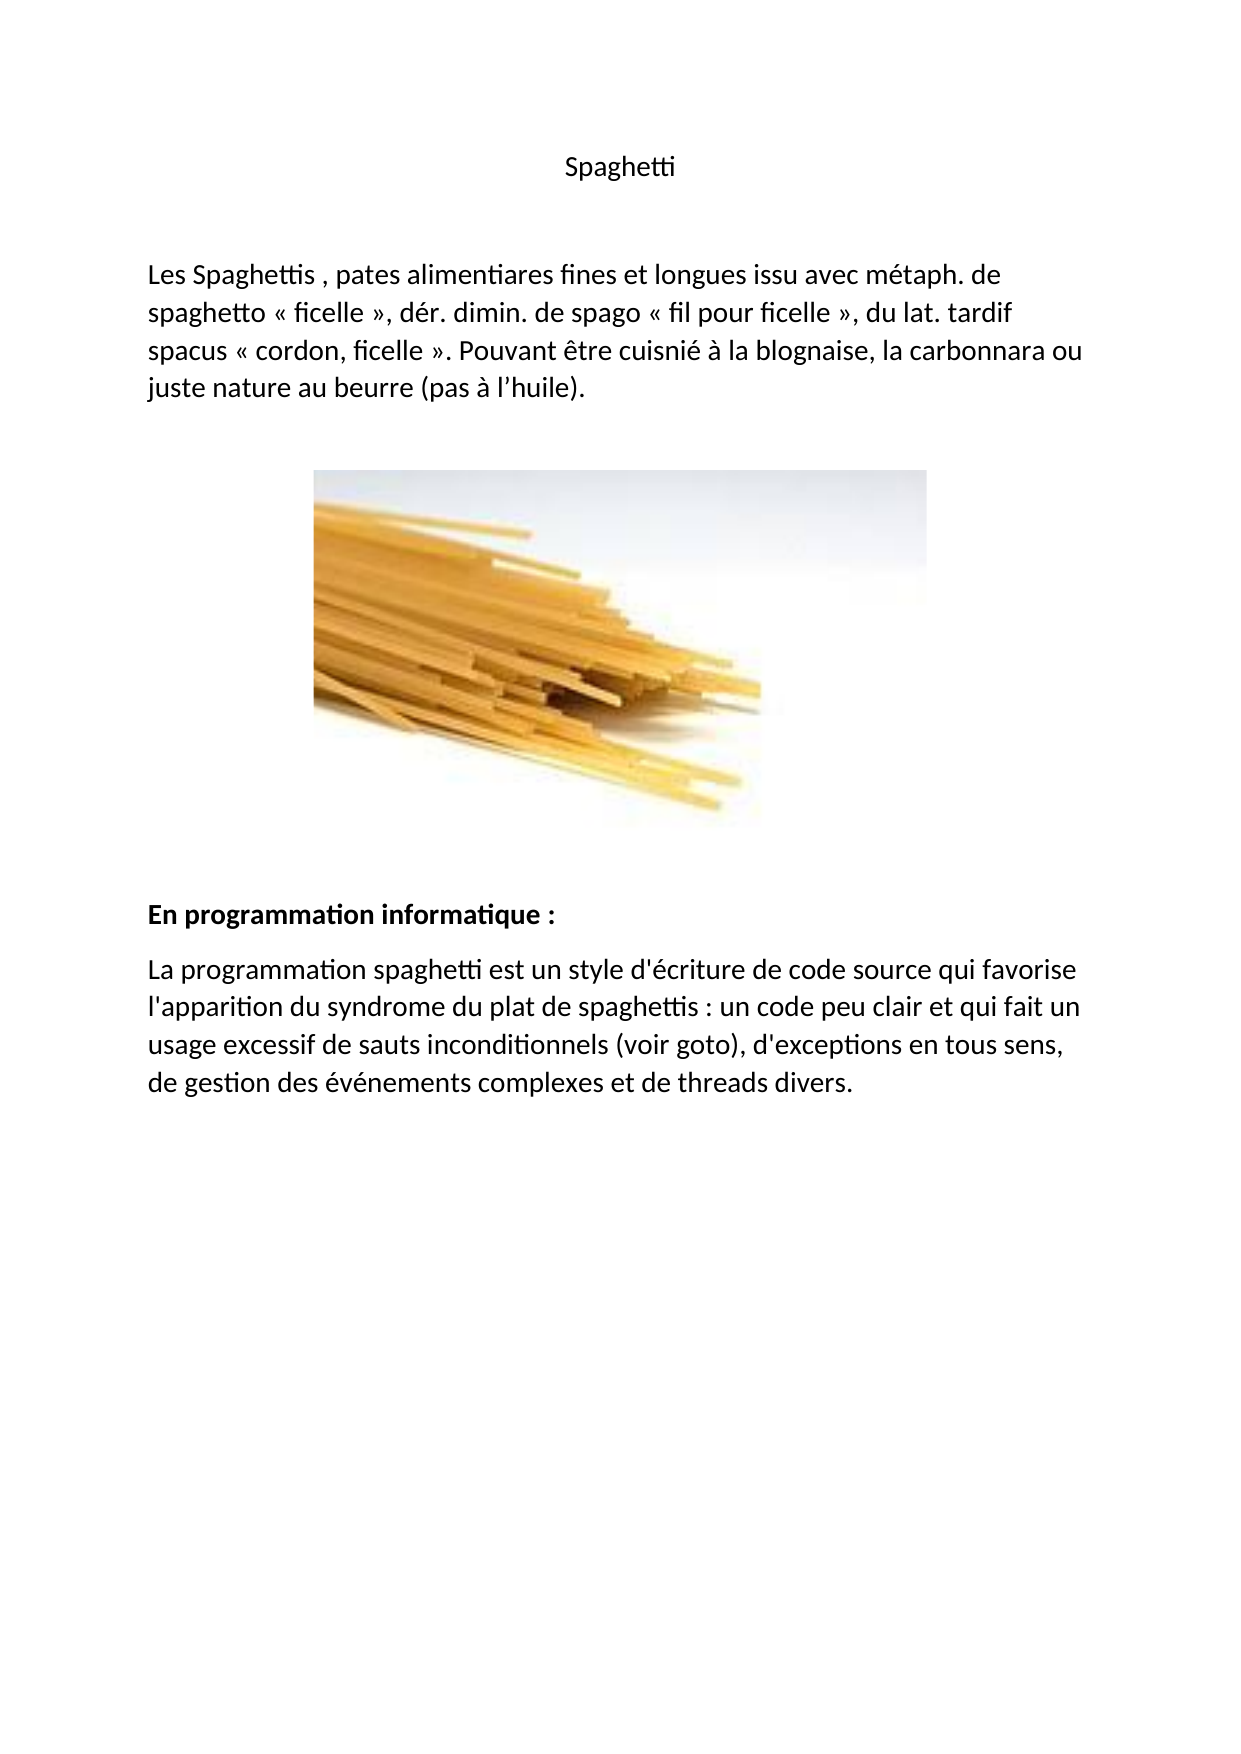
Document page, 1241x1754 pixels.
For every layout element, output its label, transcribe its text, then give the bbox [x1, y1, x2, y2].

text Spaghetti [148, 148, 1093, 183]
text Les Spaghettis , pates alimentiares fines et longues issu avec métaph. de spaghetto « ficelle », dér. dimin. de spago « fil pour ficelle », du lat. tardif spacus « cordon, ficelle ». Pouvant être cuisnié à la blognaise, la carbonnara ou juste nature au beurre (pas à l’huile). [148, 256, 1093, 405]
text La programmation spaghetti est un style d'écriture de code source qui favorise l'apparition du syndrome du plat de spaghettis : un code peu clair et qui fait un usage excessif de sauts inconditionnels (voir goto), d'exceptions en tous sens, de gestion des événements complexes et de threads divers. [148, 951, 1093, 1099]
text En programmation informatique : [148, 896, 1093, 932]
